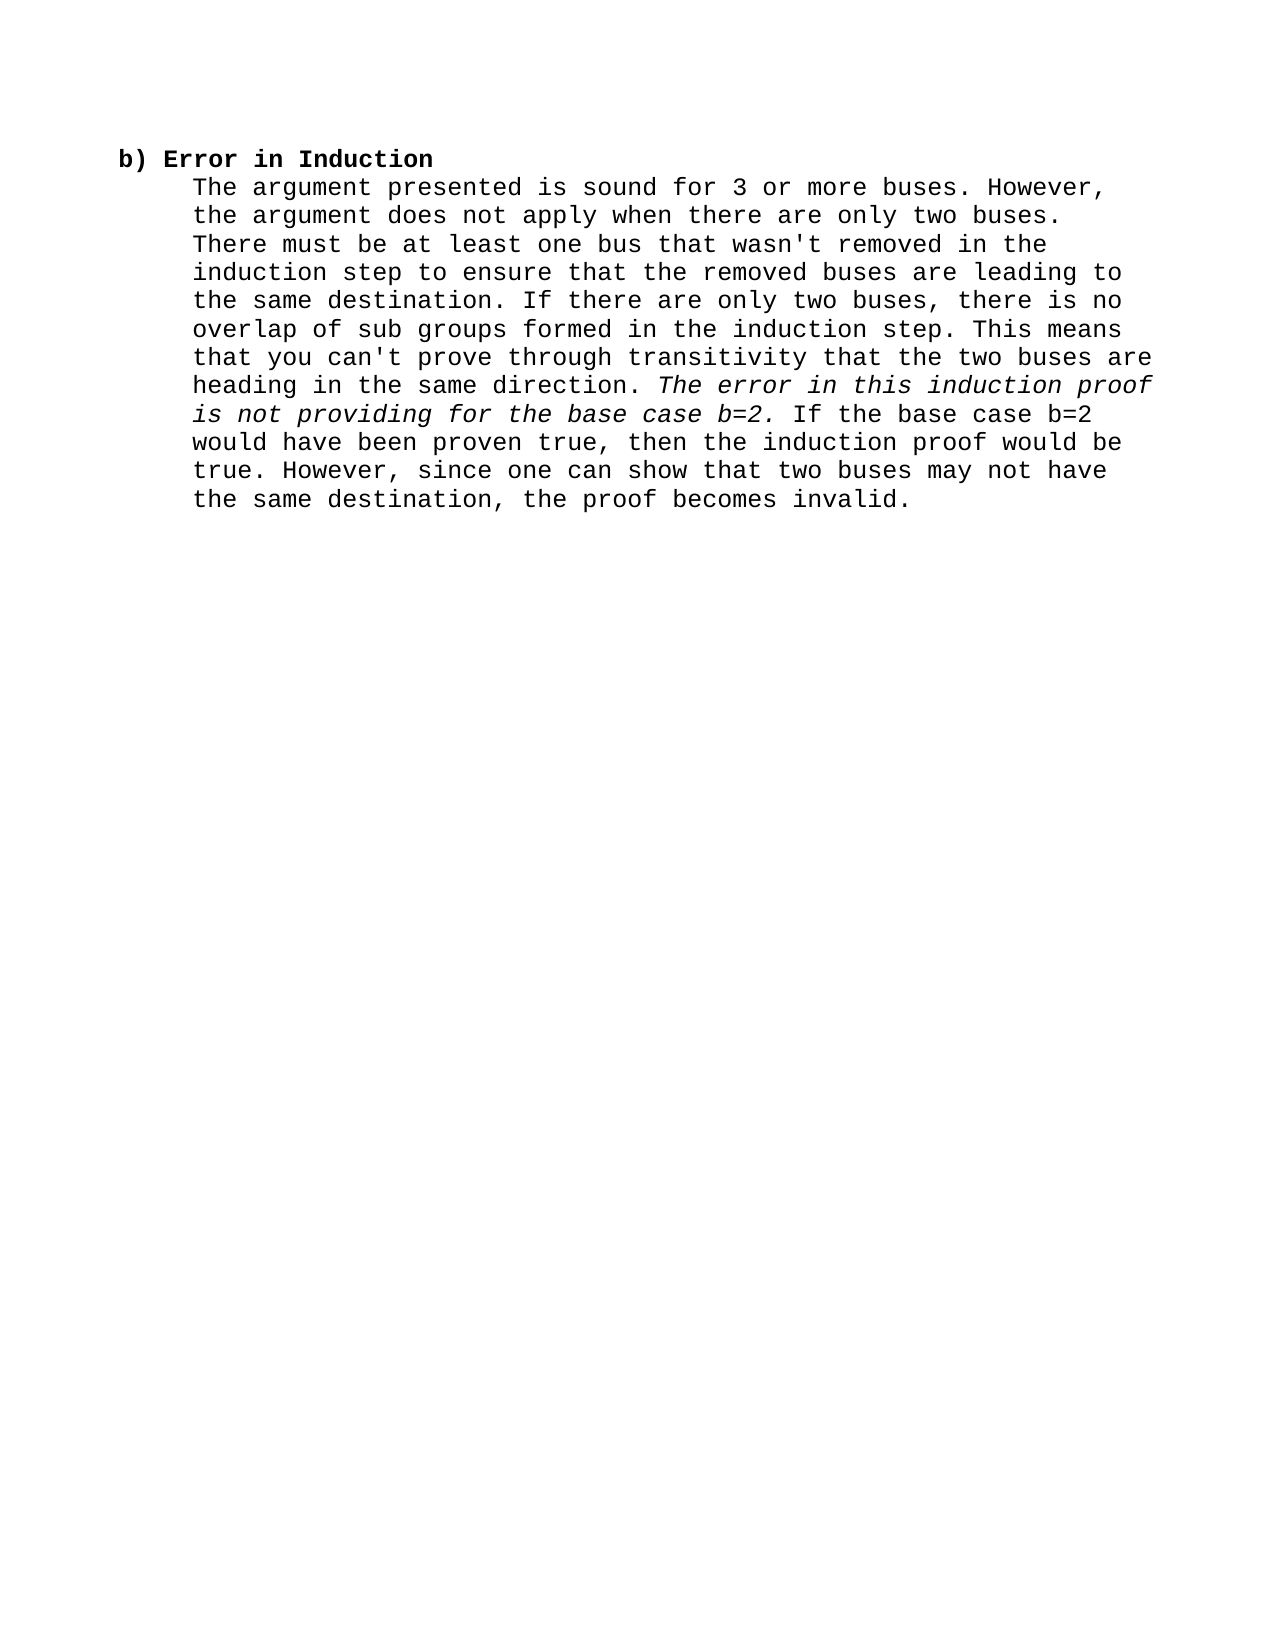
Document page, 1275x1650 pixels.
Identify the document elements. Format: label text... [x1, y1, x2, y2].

text b) Error in Induction [118, 146, 1157, 175]
text The argument presented is sound for 3 or more buses. However, the argument does not apply when there are only two buses. [118, 175, 1157, 231]
text There must be at least one bus that wasn't removed in the induction step to ensure that the removed buses are leading to the same destination. If there are only two buses, there is no overlap of sub groups formed in the induction step. This means that you can't prove through transitivity that the two buses are heading in the same direction. The error in this induction proof is not providing for the base case b=2. If the base case b=2 would have been proven true, then the induction proof would be true. However, since one can show that two buses may not have the same destination, the proof becomes invalid. [118, 231, 1157, 515]
